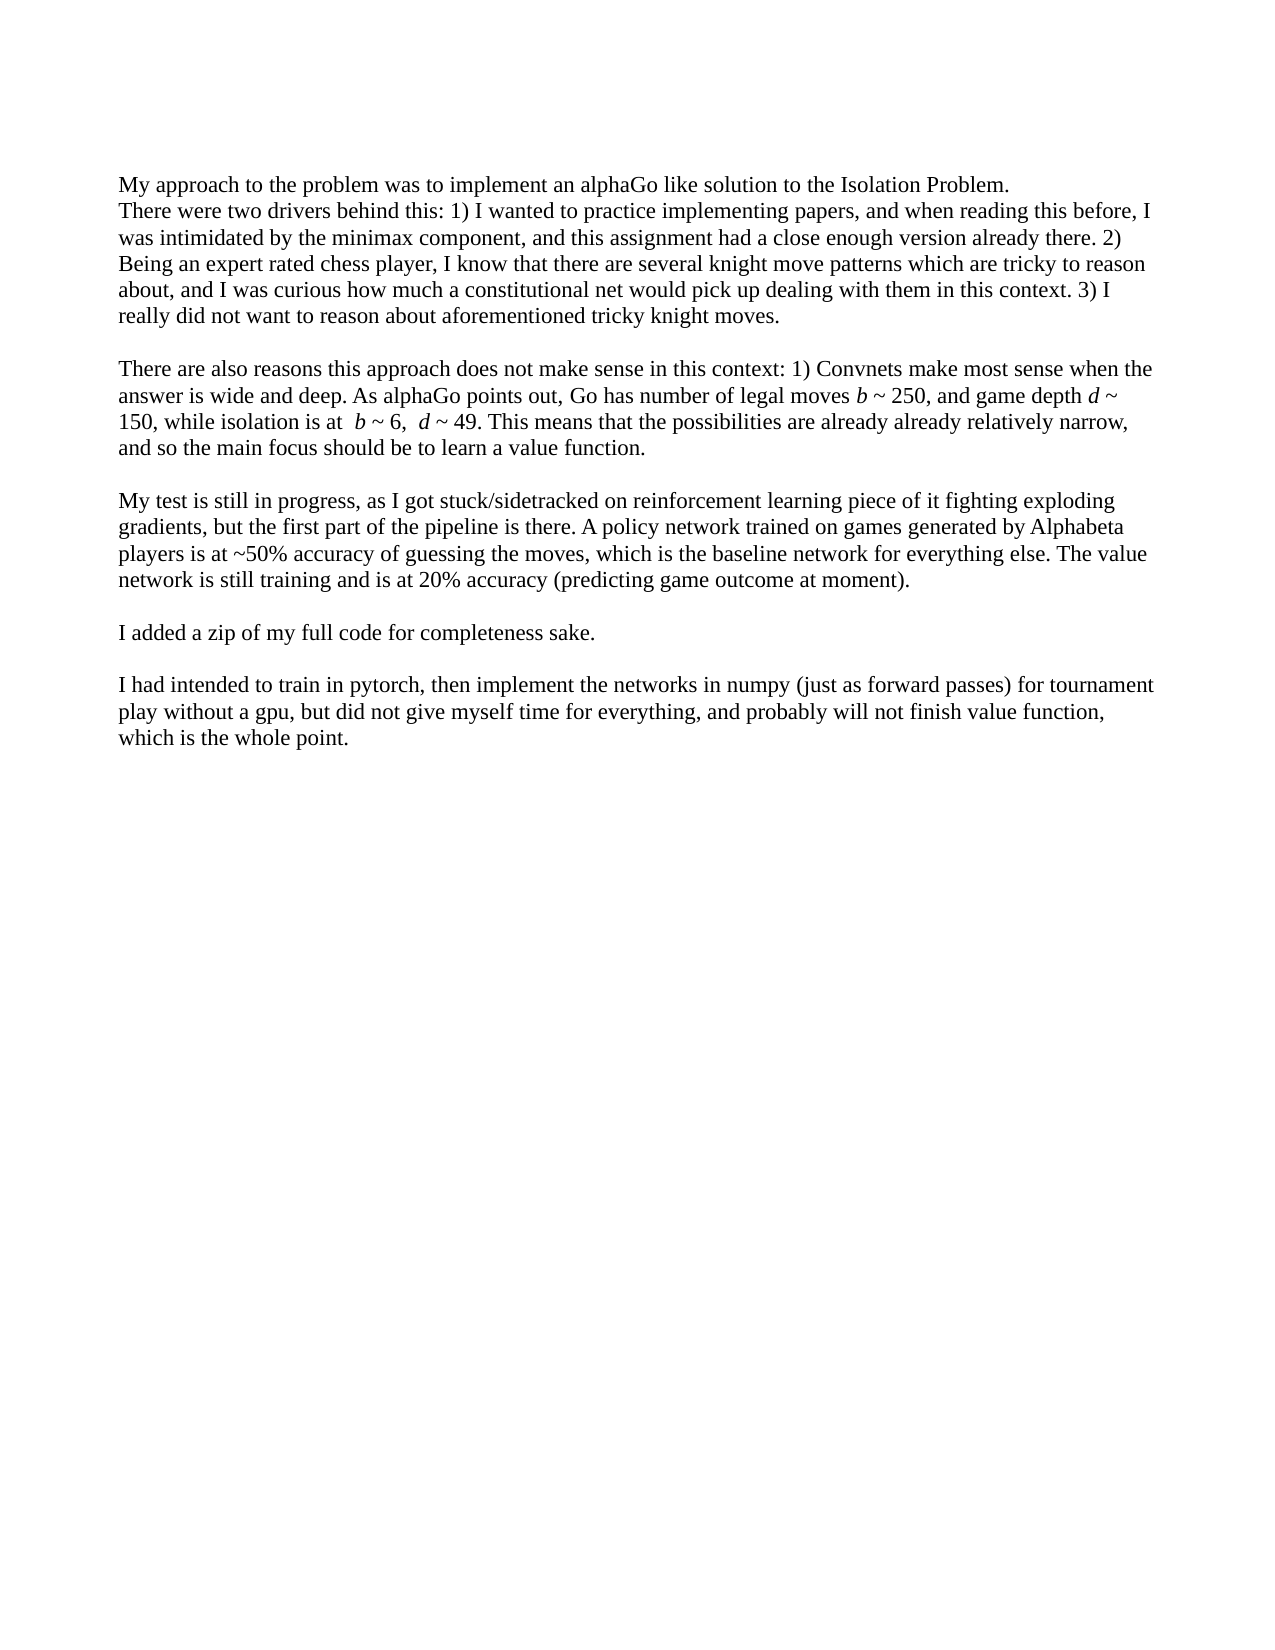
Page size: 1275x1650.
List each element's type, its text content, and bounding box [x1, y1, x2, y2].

text I had intended to train in pytorch, then implement the networks in numpy (just as forward passes) for tournament play without a gpu, but did not give myself time for everything, and probably will not finish value function, which is the whole point. [118, 672, 1157, 751]
text There are also reasons this approach does not make sense in this context: 1) Convnets make most sense when the answer is wide and deep. As alphaGo points out, Go has number of legal moves b ~ 250, and game depth d ~ 150, while isolation is at b ~ 6, d ~ 49. This means that the possibilities are already already relatively narrow, and so the main focus should be to learn a value function. [118, 355, 1157, 461]
text There were two drivers behind this: 1) I wanted to practice implementing papers, and when reading this before, I was intimidated by the minimax component, and this assignment had a close enough version already there. 2) Being an expert rated chess player, I know that there are several knight move patterns which are tricky to reason about, and I was curious how much a constitutional net would pick up dealing with them in this context. 3) I really did not want to reason about aforementioned tricky knight moves. [118, 197, 1157, 329]
text My test is still in progress, as I got stuck/sidetracked on reinforcement learning piece of it fighting exploding gradients, but the first part of the pipeline is there. A policy network trained on games generated by Alphabeta players is at ~50% accuracy of guessing the moves, which is the baseline network for everything else. The value network is still training and is at 20% accuracy (predicting game outcome at moment). [118, 487, 1157, 592]
text I added a zip of my full code for completeness sake. [118, 619, 1157, 645]
text My approach to the problem was to implement an alphaGo like solution to the Isolation Problem. [118, 171, 1157, 197]
